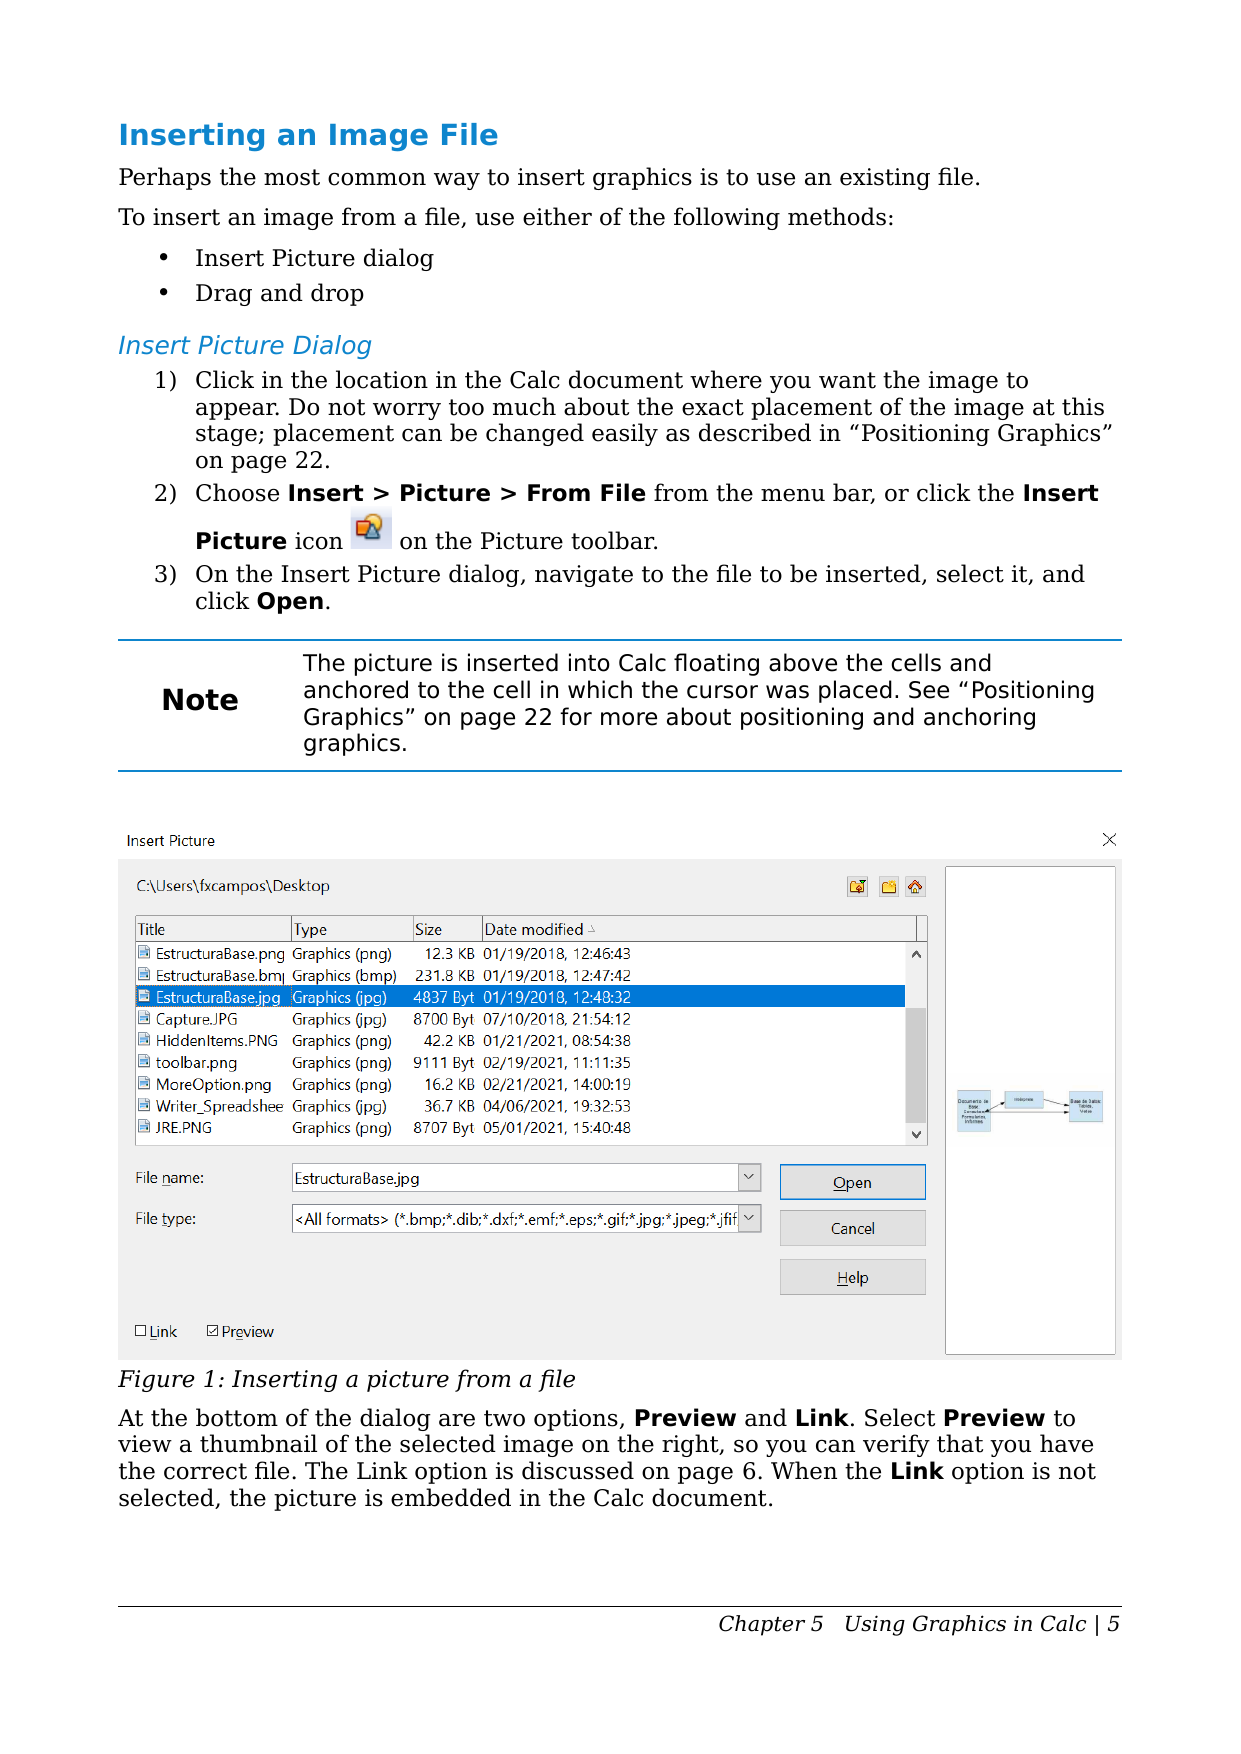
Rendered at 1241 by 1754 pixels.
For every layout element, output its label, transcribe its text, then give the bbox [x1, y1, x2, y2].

picture [118, 823, 1122, 1360]
text Perhaps the most common way to insert graphics is to use an existing file. [118, 164, 1122, 191]
list Choose Insert > Picture > From File from the menu bar, or click the Insert Picture icon on the Picture toolbar. [177, 480, 1122, 555]
table_header Note [118, 641, 281, 770]
list Insert Picture dialog [156, 243, 1122, 272]
subtitle Insert Picture Dialog [118, 332, 1122, 361]
picture [350, 506, 392, 549]
text To insert an image from a file, use either of the following methods: [118, 204, 1122, 230]
table_header The picture is inserted into Calc floating above the cells and anchored to the cell in which the cursor was placed. See “Positioning Graphics” on page 22 for more about positioning and anchoring graphics. [281, 641, 1122, 770]
text At the bottom of the dialog are two options, Preview and Link. Select Preview to view a thumbnail of the selected image on the right, so you can verify that you have the correct file. The Link option is discussed on page 6. When the Link option is not selected, the picture is embedded in the Calc document. [118, 1405, 1122, 1512]
list Click in the location in the Calc document where you want the image to appear. Do not worry too much about the exact placement of the image at this stage; placement can be changed easily as described in “Positioning Graphics” on page 22. [177, 367, 1122, 474]
list On the Insert Picture dialog, navigate to the file to be inserted, select it, and click Open. [177, 561, 1122, 614]
subtitle Inserting an Image File [118, 118, 1122, 152]
text Figure 1: Inserting a picture from a file [118, 1366, 1122, 1392]
list Drag and drop [156, 278, 1122, 307]
